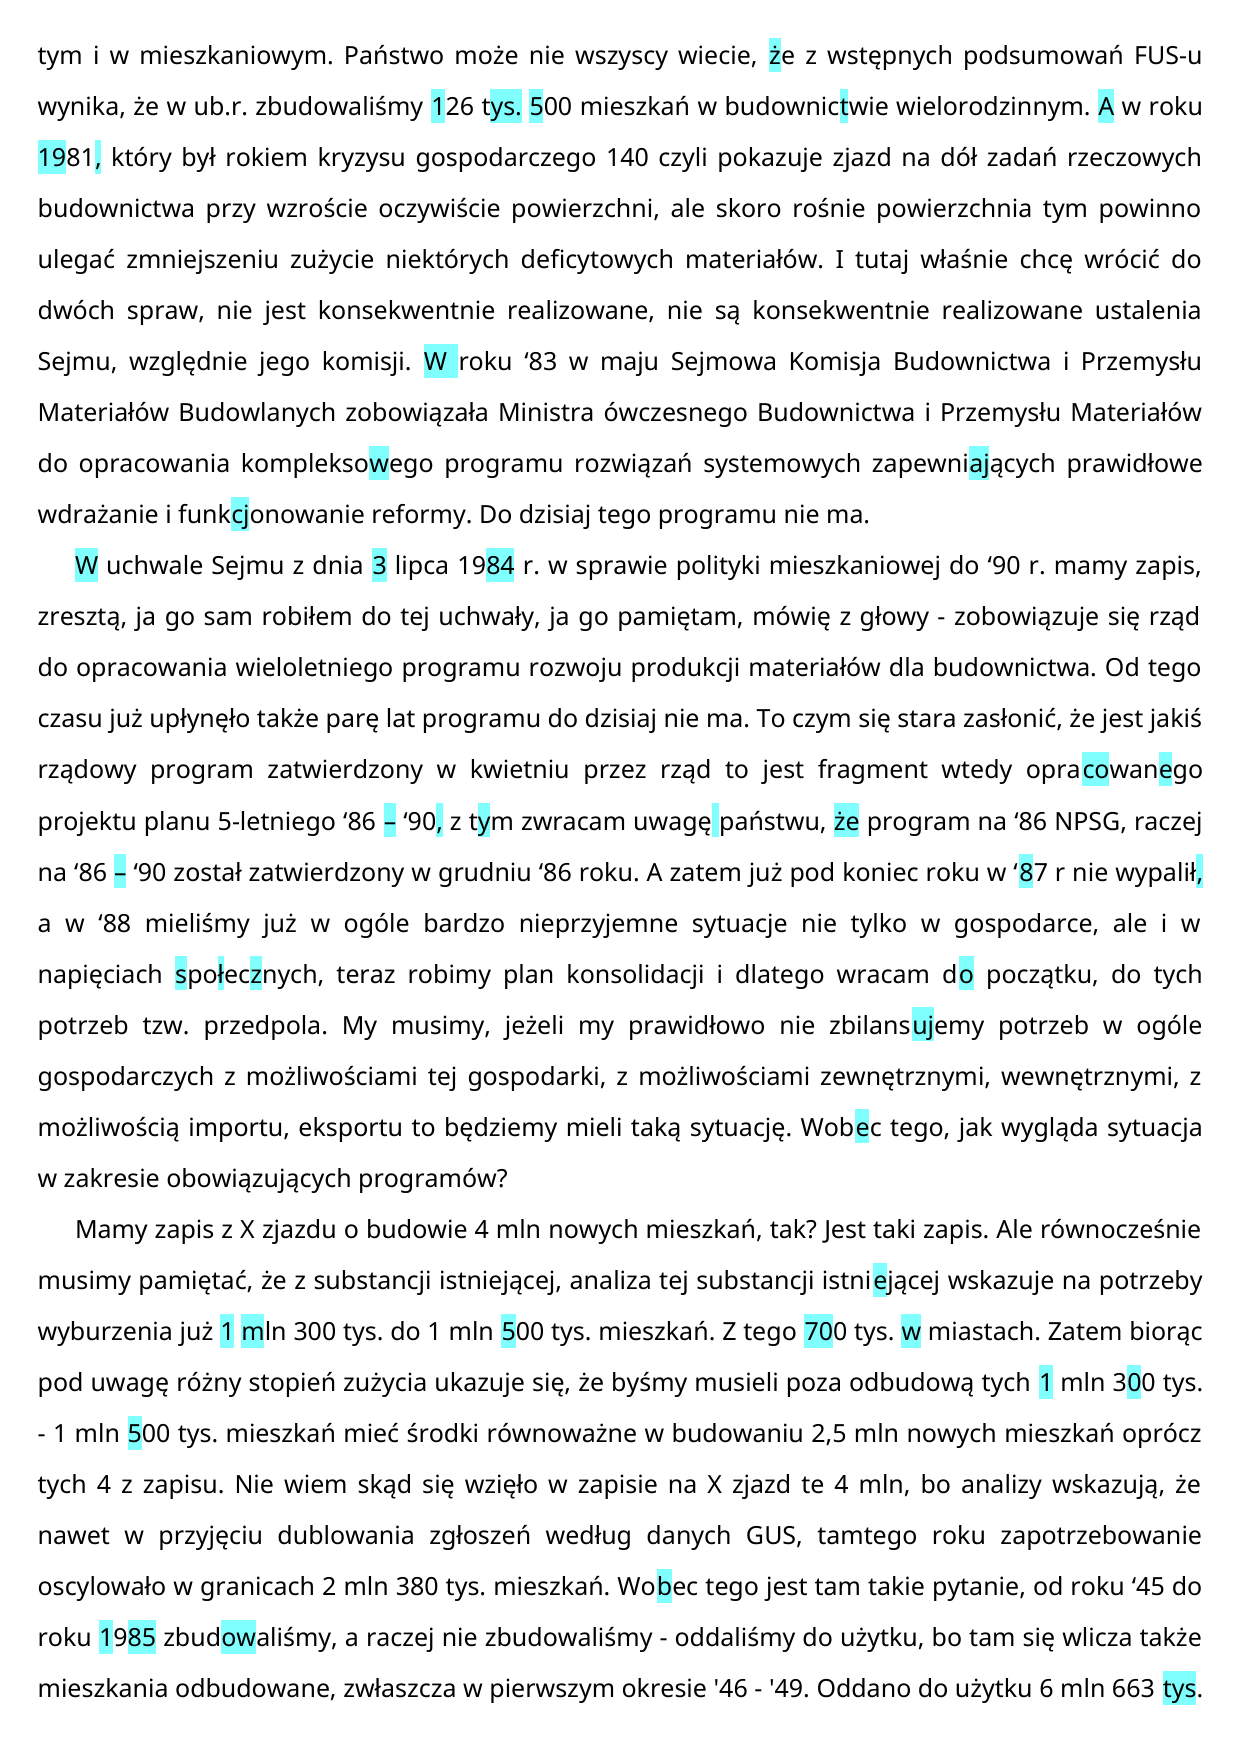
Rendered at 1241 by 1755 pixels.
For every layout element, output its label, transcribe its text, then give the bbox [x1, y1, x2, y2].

text tym i w mieszkaniowym. Państwo może nie wszyscy wiecie, że z wstępnych podsumowań FUS-u wynika, że w ub.r. zbudowaliśmy 126 tys. 500 mieszkań w budownictwie wielorodzinnym. A w roku 1981, który był rokiem kryzysu gospodarczego 140 czyli pokazuje zjazd na dół zadań rzeczowych budownictwa przy wzroście oczywiście powierzchni, ale skoro rośnie powierzchnia tym powinno ulegać zmniejszeniu zużycie niektórych deficytowych materiałów. I tutaj właśnie chcę wrócić do dwóch spraw, nie jest konsekwentnie realizowane, nie są konsekwentnie realizowane ustalenia Sejmu, względnie jego komisji. W roku ‘83 w maju Sejmowa Komisja Budownictwa i Przemysłu Materiałów Budowlanych zobowiązała Ministra ówczesnego Budownictwa i Przemysłu Materiałów do opracowania kompleksowego programu rozwiązań systemowych zapewniających prawidłowe wdrażanie i funkcjonowanie reformy. Do dzisiaj tego programu nie ma. [37, 37, 1203, 531]
text W uchwale Sejmu z dnia 3 lipca 1984 r. w sprawie polityki mieszkaniowej do ‘90 r. mamy zapis, zresztą, ja go sam robiłem do tej uchwały, ja go pamiętam, mówię z głowy - zobowiązuje się rząd do opracowania wieloletniego programu rozwoju produkcji materiałów dla budownictwa. Od tego czasu już upłynęło także parę lat programu do dzisiaj nie ma. To czym się stara zasłonić, że jest jakiś rządowy program zatwierdzony w kwietniu przez rząd to jest fragment wtedy opracowanego projektu planu 5-letniego ‘86 – ‘90, z tym zwracam uwagę państwu, że program na ‘86 NPSG, raczej na ‘86 – ‘90 został zatwierdzony w grudniu ‘86 roku. A zatem już pod koniec roku w ‘87 r nie wypalił, a w ‘88 mieliśmy już w ogóle bardzo nieprzyjemne sytuacje nie tylko w gospodarce, ale i w napięciach społecznych, teraz robimy plan konsolidacji i dlatego wracam do początku, do tych potrzeb tzw. przedpola. My musimy, jeżeli my prawidłowo nie zbilansujemy potrzeb w ogóle gospodarczych z możliwościami tej gospodarki, z możliwościami zewnętrznymi, wewnętrznymi, z możliwością importu, eksportu to będziemy mieli taką sytuację. Wobec tego, jak wygląda sytuacja w zakresie obowiązujących programów? [37, 548, 1203, 1194]
text Mamy zapis z X zjazdu o budowie 4 mln nowych mieszkań, tak? Jest taki zapis. Ale równocześnie musimy pamiętać, że z substancji istniejącej, analiza tej substancji istniejącej wskazuje na potrzeby wyburzenia już 1 mln 300 tys. do 1 mln 500 tys. mieszkań. Z tego 700 tys. w miastach. Zatem biorąc pod uwagę różny stopień zużycia ukazuje się, że byśmy musieli poza odbudową tych 1 mln 300 tys. - 1 mln 500 tys. mieszkań mieć środki równoważne w budowaniu 2,5 mln nowych mieszkań oprócz tych 4 z zapisu. Nie wiem skąd się wzięło w zapisie na X zjazd te 4 mln, bo analizy wskazują, że nawet w przyjęciu dublowania zgłoszeń według danych GUS, tamtego roku zapotrzebowanie oscylowało w granicach 2 mln 380 tys. mieszkań. Wobec tego jest tam takie pytanie, od roku ‘45 do roku 1985 zbudowaliśmy, a raczej nie zbudowaliśmy - oddaliśmy do użytku, bo tam się wlicza także mieszkania odbudowane, zwłaszcza w pierwszym okresie '46 - '49. Oddano do użytku 6 mln 663 tys. [37, 1211, 1203, 1705]
